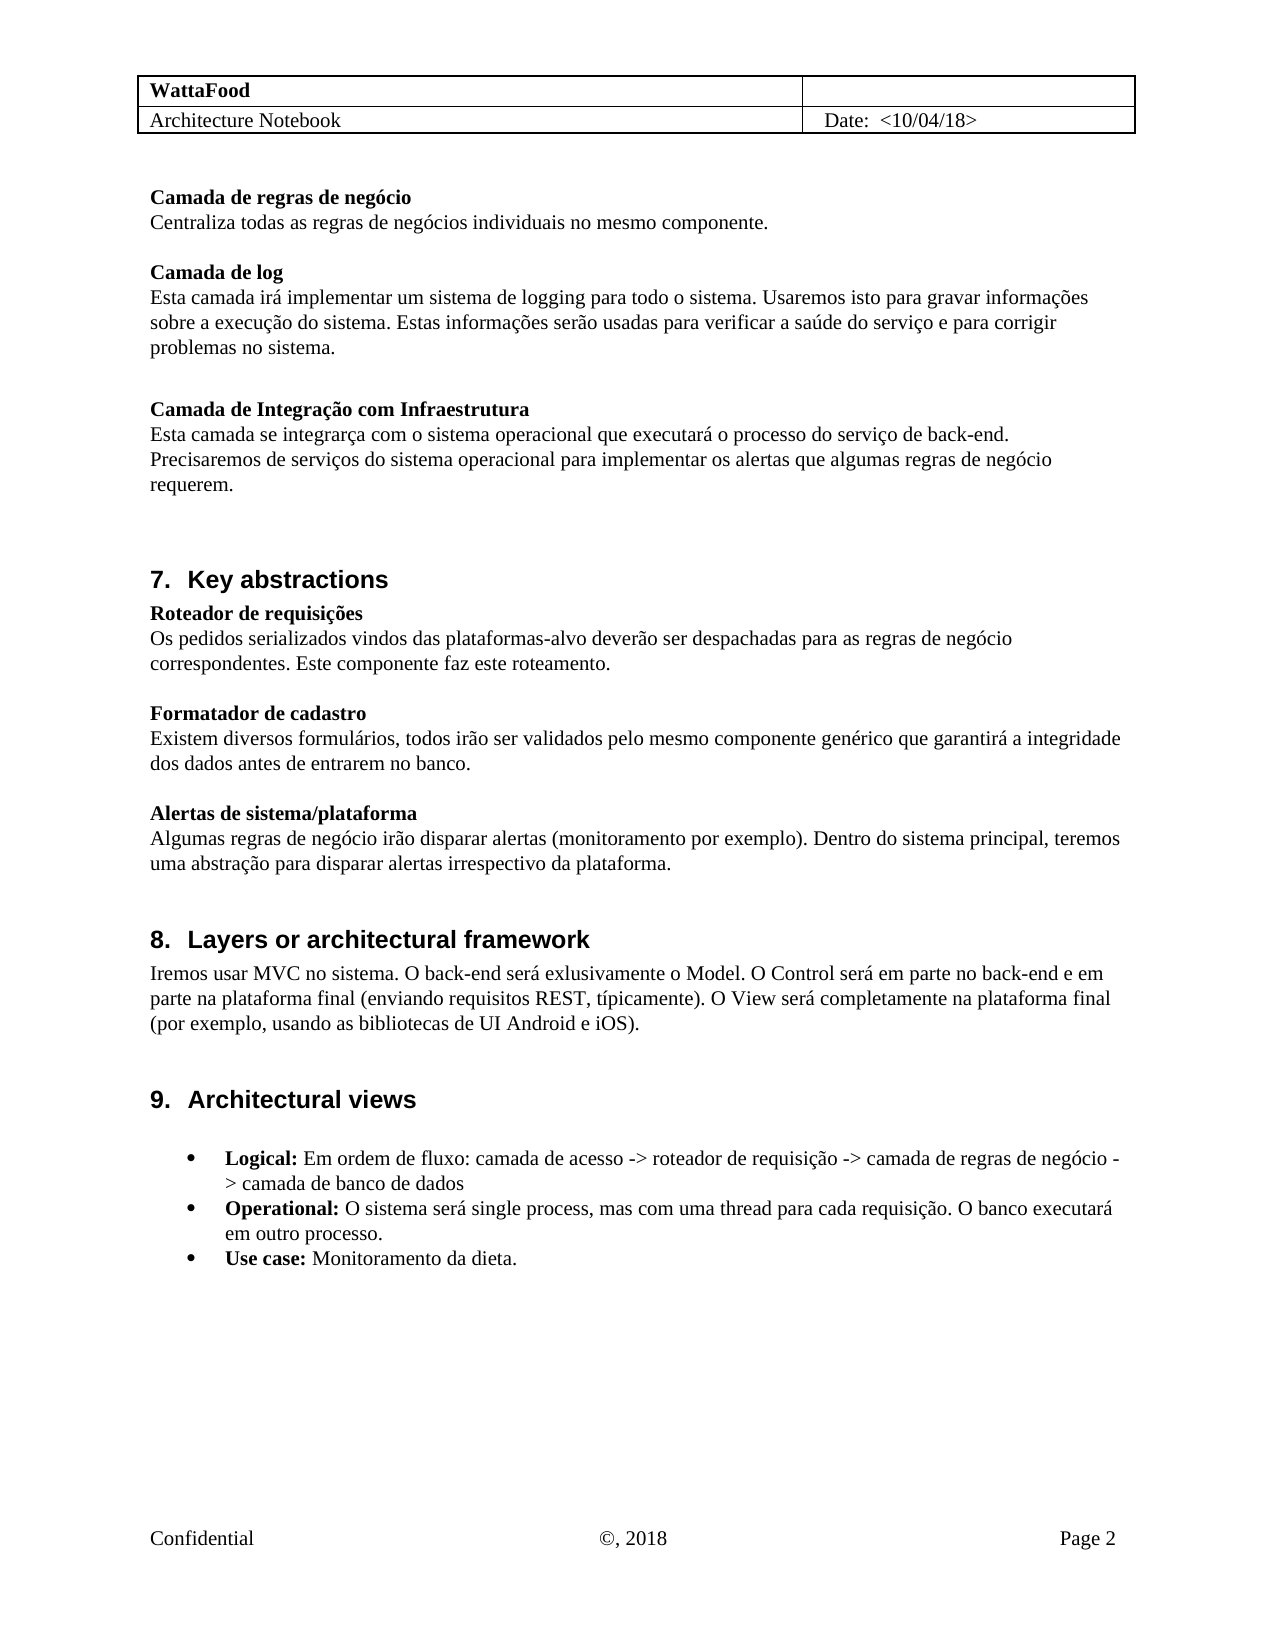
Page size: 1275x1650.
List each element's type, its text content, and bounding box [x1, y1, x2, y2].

text Alertas de sistema/plataforma [150, 800, 1125, 825]
subtitle Layers or architectural framework [150, 925, 1125, 954]
text Centraliza todas as regras de negócios individuais no mesmo componente. [150, 209, 1125, 234]
text Existem diversos formulários, todos irão ser validados pelo mesmo componente genérico que garantirá a integridade dos dados antes de entrarem no banco. [150, 725, 1125, 775]
list Use case: Monitoramento da dieta. [187, 1245, 1125, 1270]
text Camada de Integração com Infraestrutura Esta camada se integrarça com o sistema operacional que executará o processo do serviço de back-end. Precisaremos de serviços do sistema operacional para implementar os alertas que algumas regras de negócio requerem. [150, 396, 1125, 496]
text Algumas regras de negócio irão disparar alertas (monitoramento por exemplo). Dentro do sistema principal, teremos uma abstração para disparar alertas irrespectivo da plataforma. [150, 825, 1125, 875]
text Iremos usar MVC no sistema. O back-end será exlusivamente o Model. O Control será em parte no back-end e em parte na plataforma final (enviando requisitos REST, típicamente). O View será completamente na plataforma final (por exemplo, usando as bibliotecas de UI Android e iOS). [150, 960, 1125, 1035]
text Esta camada irá implementar um sistema de logging para todo o sistema. Usaremos isto para gravar informações sobre a execução do sistema. Estas informações serão usadas para verificar a saúde do serviço e para corrigir problemas no sistema. [150, 284, 1125, 359]
list Operational: O sistema será single process, mas com uma thread para cada requisição. O banco executará em outro processo. [187, 1195, 1125, 1245]
text Formatador de cadastro [150, 700, 1125, 725]
text Camada de log [150, 259, 1125, 284]
text Os pedidos serializados vindos das plataformas-alvo deverão ser despachadas para as regras de negócio correspondentes. Este componente faz este roteamento. [150, 625, 1125, 675]
subtitle Architectural views [150, 1085, 1125, 1114]
text Camada de regras de negócio [150, 184, 1125, 209]
text Roteador de requisições [150, 600, 1125, 625]
subtitle Key abstractions [150, 565, 1125, 594]
list Logical: Em ordem de fluxo: camada de acesso -> roteador de requisição -> camada de regras de negócio -> camada de banco de dados [187, 1145, 1125, 1195]
